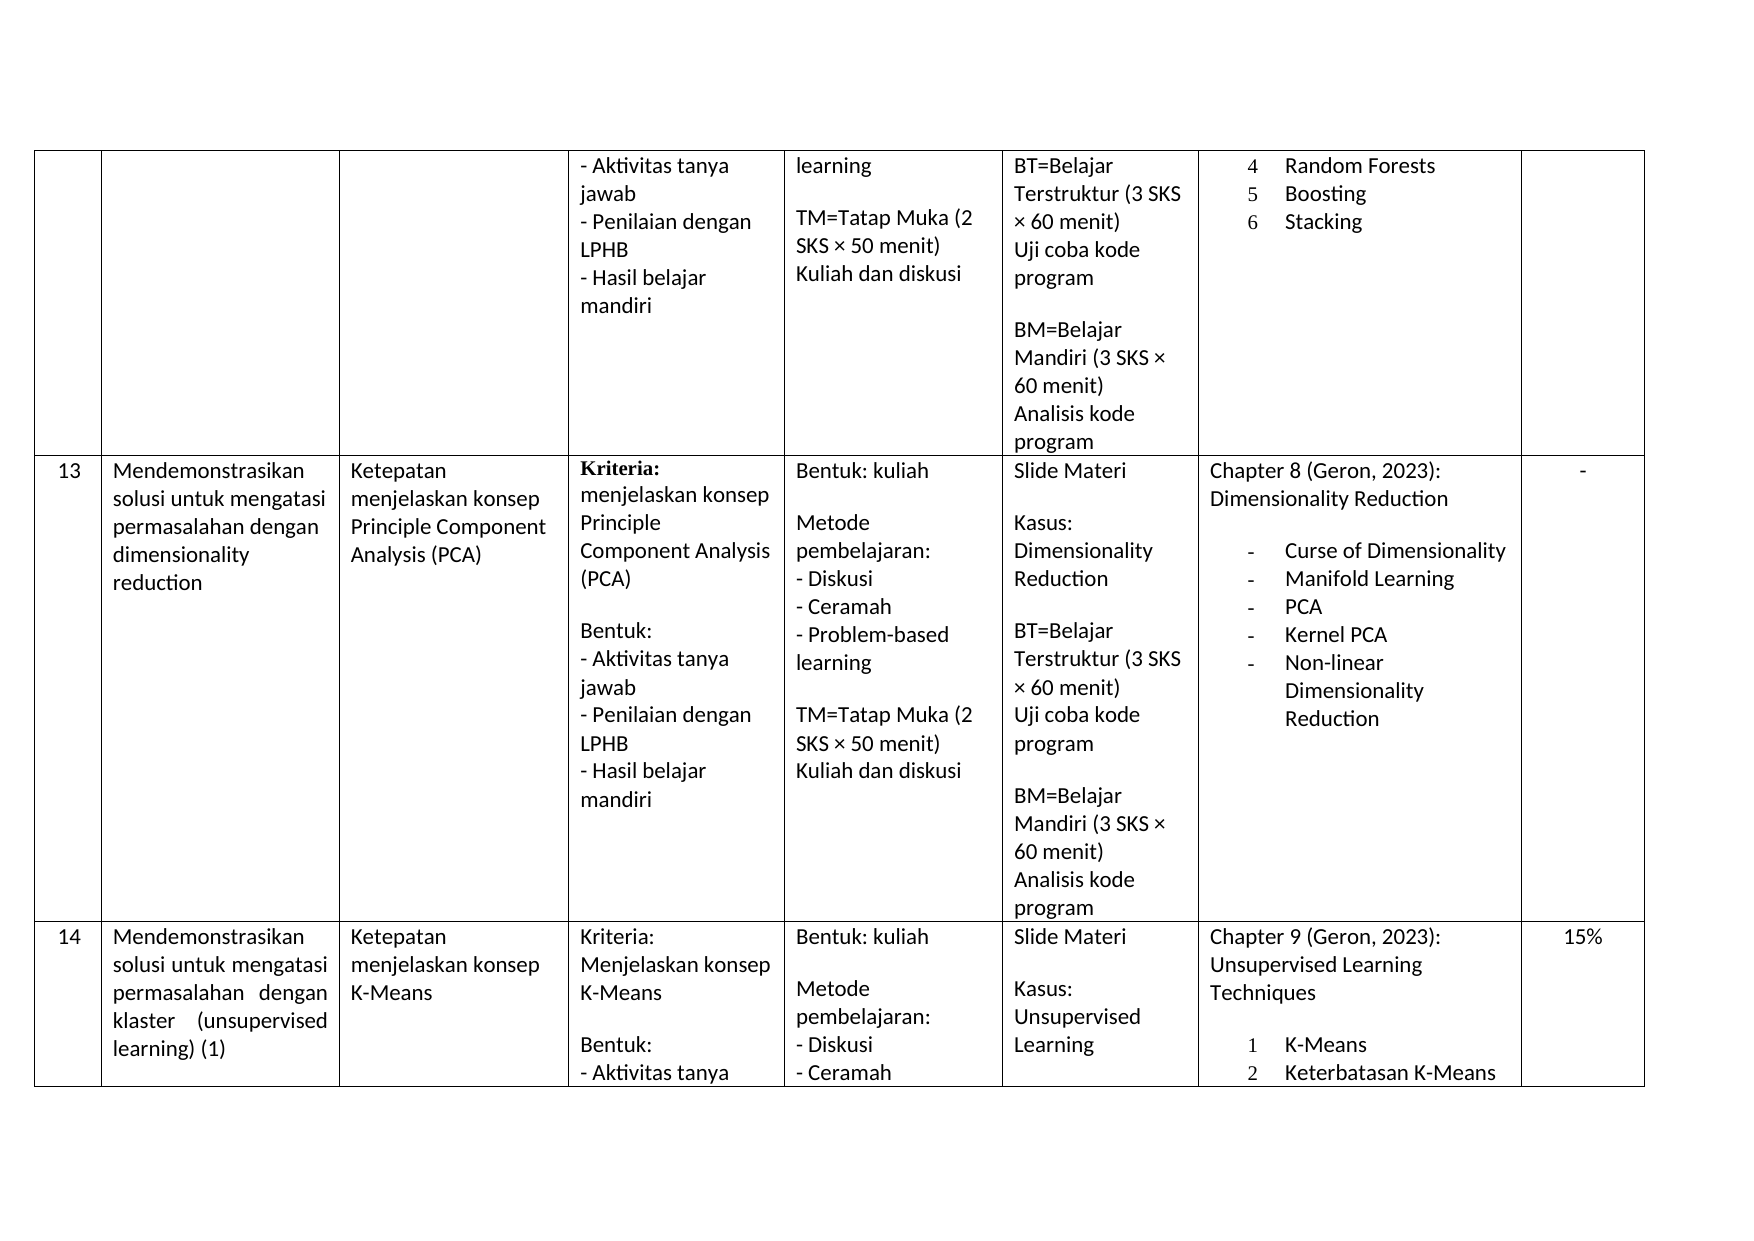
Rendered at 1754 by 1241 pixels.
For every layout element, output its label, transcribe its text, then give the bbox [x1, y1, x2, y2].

table_cell [340, 151, 568, 455]
table_cell Kriteria: menjelaskan konsep Principle Component Analysis (PCA) Bentuk: - Aktivitas tanya jawab - Penilaian dengan LPHB - Hasil belajar mandiri [569, 456, 784, 921]
table_cell Chapter 9 (Geron, 2023): Unsupervised Learning Techniques K-Means Keterbatasan K-Means Klasterisasi Citra Klasterisasi untuk Pra-pemrosesan Data Klasterisasi untuk Semi-supervised Learning DBSCAN Algoritma Lainnya [1199, 922, 1521, 1086]
table_cell Ketepatan menjelaskan konsep K-Means [340, 922, 568, 1086]
table_cell HML Chapter 7: Ensamble Learning and Random Forest Mekanisme Voting Bagging dan Pasting Random Subspaces Random Forests Boosting Stacking [1199, 151, 1521, 455]
table_cell [102, 151, 339, 455]
table_cell Slide Materi Kasus: Unsupervised Learning [1003, 922, 1198, 1086]
table_cell Mendemonstrasikan solusi untuk mengatasi permasalahan dengan dimensionality reduction [102, 456, 339, 921]
table_cell - [1522, 456, 1644, 921]
table_cell 14 [35, 922, 101, 1086]
table_cell Mendemonstrasikan solusi untuk mengatasi permasalahan dengan klaster (unsupervised learning) (1) [102, 922, 339, 1086]
table_cell learning TM=Tatap Muka (2 SKS × 50 menit) Kuliah dan diskusi [785, 151, 1002, 455]
table_cell Slide Materi Kasus: Dimensionality Reduction BT=Belajar Terstruktur (3 SKS × 60 menit) Uji coba kode program BM=Belajar Mandiri (3 SKS × 60 menit) Analisis kode program [1003, 456, 1198, 921]
table_cell 15% [1522, 922, 1644, 1086]
table_cell BT=Belajar Terstruktur (3 SKS × 60 menit) Uji coba kode program BM=Belajar Mandiri (3 SKS × 60 menit) Analisis kode program [1003, 151, 1198, 455]
table_cell Bentuk: kuliah Metode pembelajaran: - Diskusi - Ceramah - Problem-based learning TM=Tatap Muka (2 SKS × 50 menit) Kuliah dan diskusi [785, 456, 1002, 921]
table_cell Chapter 8 (Geron, 2023): Dimensionality Reduction Curse of Dimensionality Manifold Learning PCA Kernel PCA Non-linear Dimensionality Reduction [1199, 456, 1521, 921]
table_cell [35, 151, 101, 455]
table_cell 13 [35, 456, 101, 921]
table_cell - Aktivitas tanya jawab - Penilaian dengan LPHB - Hasil belajar mandiri [569, 151, 784, 455]
table_cell Ketepatan menjelaskan konsep Principle Component Analysis (PCA) [340, 456, 568, 921]
table_cell Kriteria: Menjelaskan konsep K-Means Bentuk: - Aktivitas tanya [569, 922, 784, 1086]
table_cell Bentuk: kuliah Metode pembelajaran: - Diskusi - Ceramah [785, 922, 1002, 1086]
table_cell - [1522, 151, 1644, 455]
